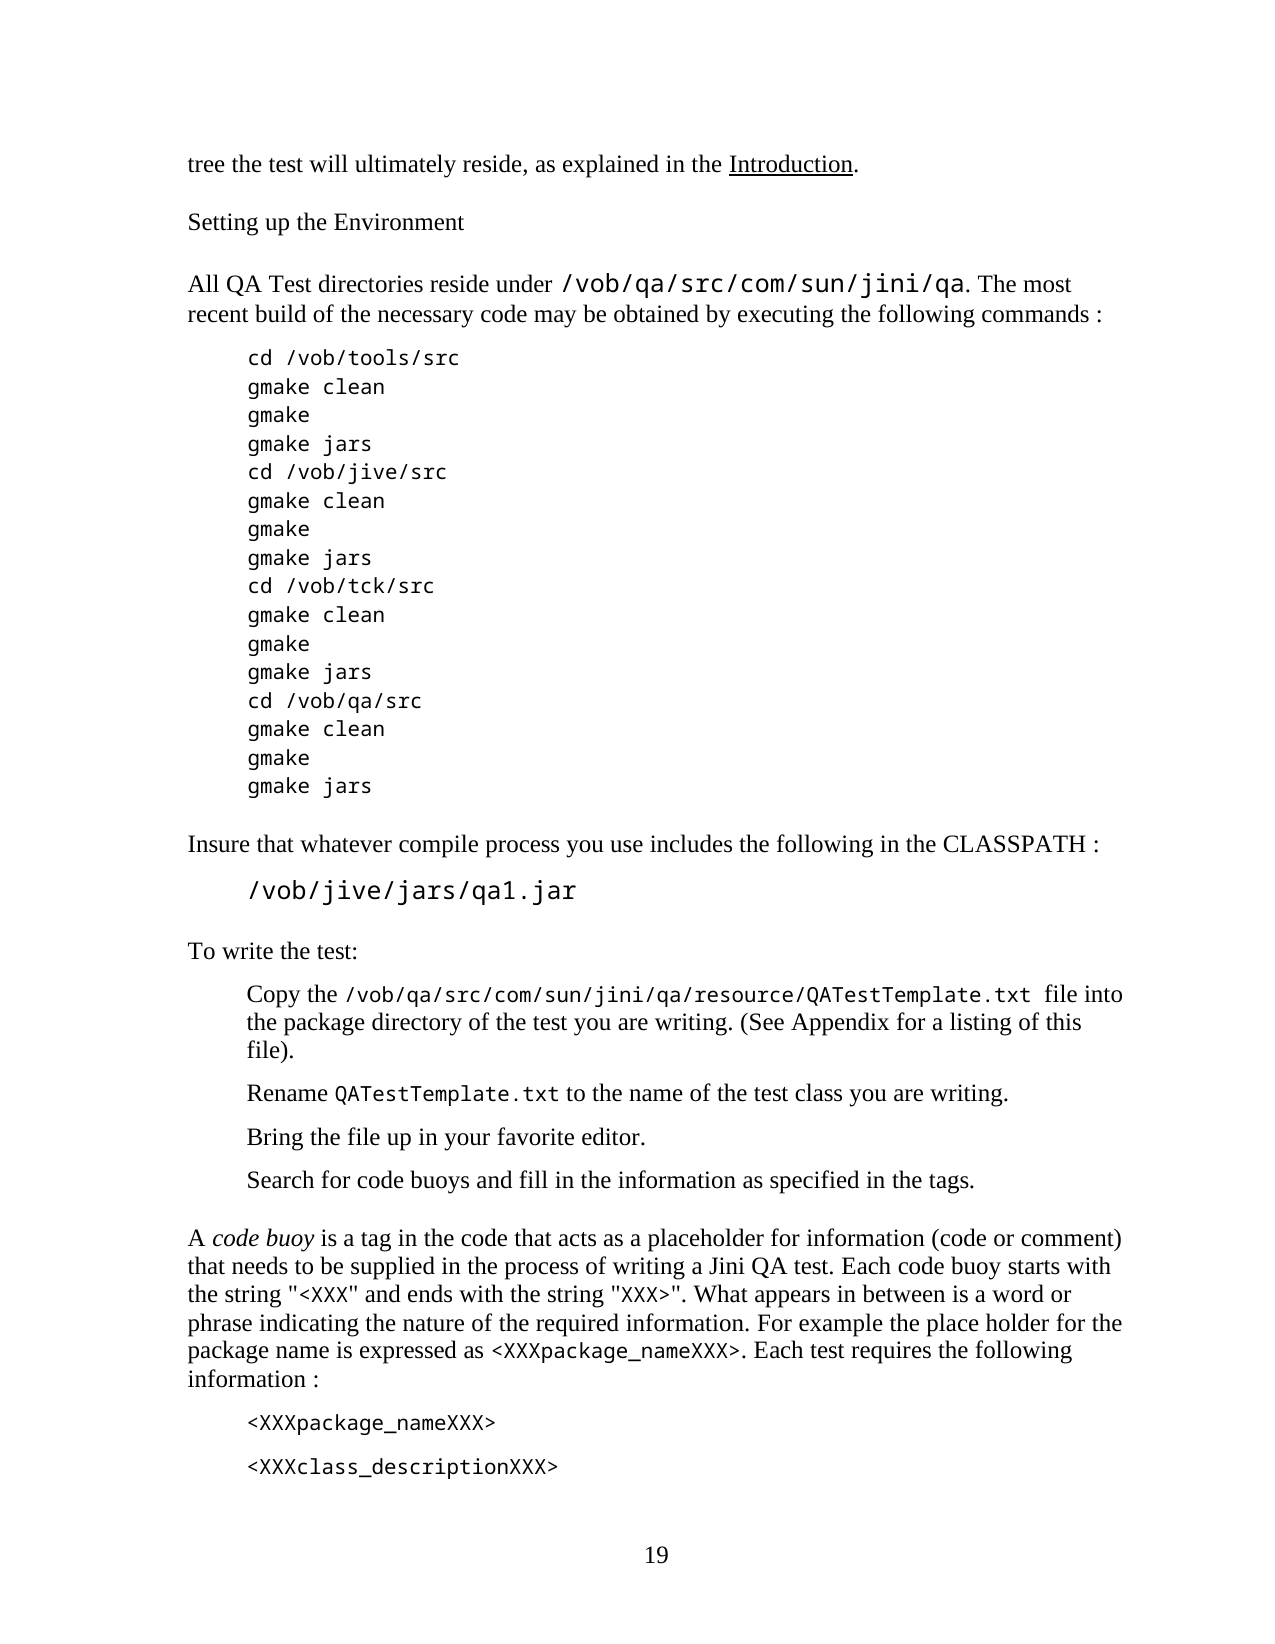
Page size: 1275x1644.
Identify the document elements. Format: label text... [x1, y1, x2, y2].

text All QA Test directories reside under /vob/qa/src/com/sun/jini/qa. The most recent build of the necessary code may be obtained by executing the following commands : [187, 266, 1125, 328]
text gmake jars [247, 771, 1125, 800]
text gmake clean [247, 486, 1125, 514]
text gmake clean [247, 372, 1125, 400]
text gmake [247, 743, 1125, 771]
text gmake clean [247, 714, 1125, 743]
text gmake [247, 400, 1125, 429]
list Copy the /vob/qa/src/com/sun/jini/qa/resource/QATestTemplate.txt file into the package directory of the test you are writing. (See Appendix for a listing of this file). [246, 980, 1125, 1064]
list /vob/jive/jars/qa1.jar [246, 873, 1125, 907]
text A code buoy is a tag in the code that acts as a placeholder for information (code or comment) that needs to be supplied in the process of writing a Jini QA test. Each code buoy starts with the string "<XXX" and ends with the string "XXX>". What appears in between is a word or phrase indicating the nature of the required information. For example the place holder for the package name is expressed as <XXXpackage_nameXXX>. Each test requires the following information : [187, 1224, 1125, 1393]
text cd /vob/jive/src [247, 457, 1125, 486]
text gmake [247, 514, 1125, 543]
text cd /vob/qa/src [247, 686, 1125, 714]
text Insure that whatever compile process you use includes the following in the CLASSPATH : [187, 830, 1125, 858]
text gmake jars [247, 543, 1125, 571]
list <XXXclass_descriptionXXX> [246, 1452, 1125, 1480]
text tree the test will ultimately reside, as explained in the Introduction. [187, 150, 1125, 178]
text gmake jars [247, 429, 1125, 457]
list Rename QATestTemplate.txt to the name of the test class you are writing. [246, 1079, 1125, 1108]
text gmake [247, 628, 1125, 657]
text To write the test: [187, 937, 1125, 965]
text cd /vob/tools/src [247, 343, 1125, 372]
list Bring the file up in your favorite editor. [246, 1123, 1125, 1151]
list Search for code buoys and fill in the information as specified in the tags. [246, 1166, 1125, 1194]
text Setting up the Environment [187, 208, 1125, 236]
text gmake clean [247, 600, 1125, 628]
text gmake jars [247, 657, 1125, 686]
list <XXXpackage_nameXXX> [246, 1408, 1125, 1437]
text cd /vob/tck/src [247, 571, 1125, 600]
